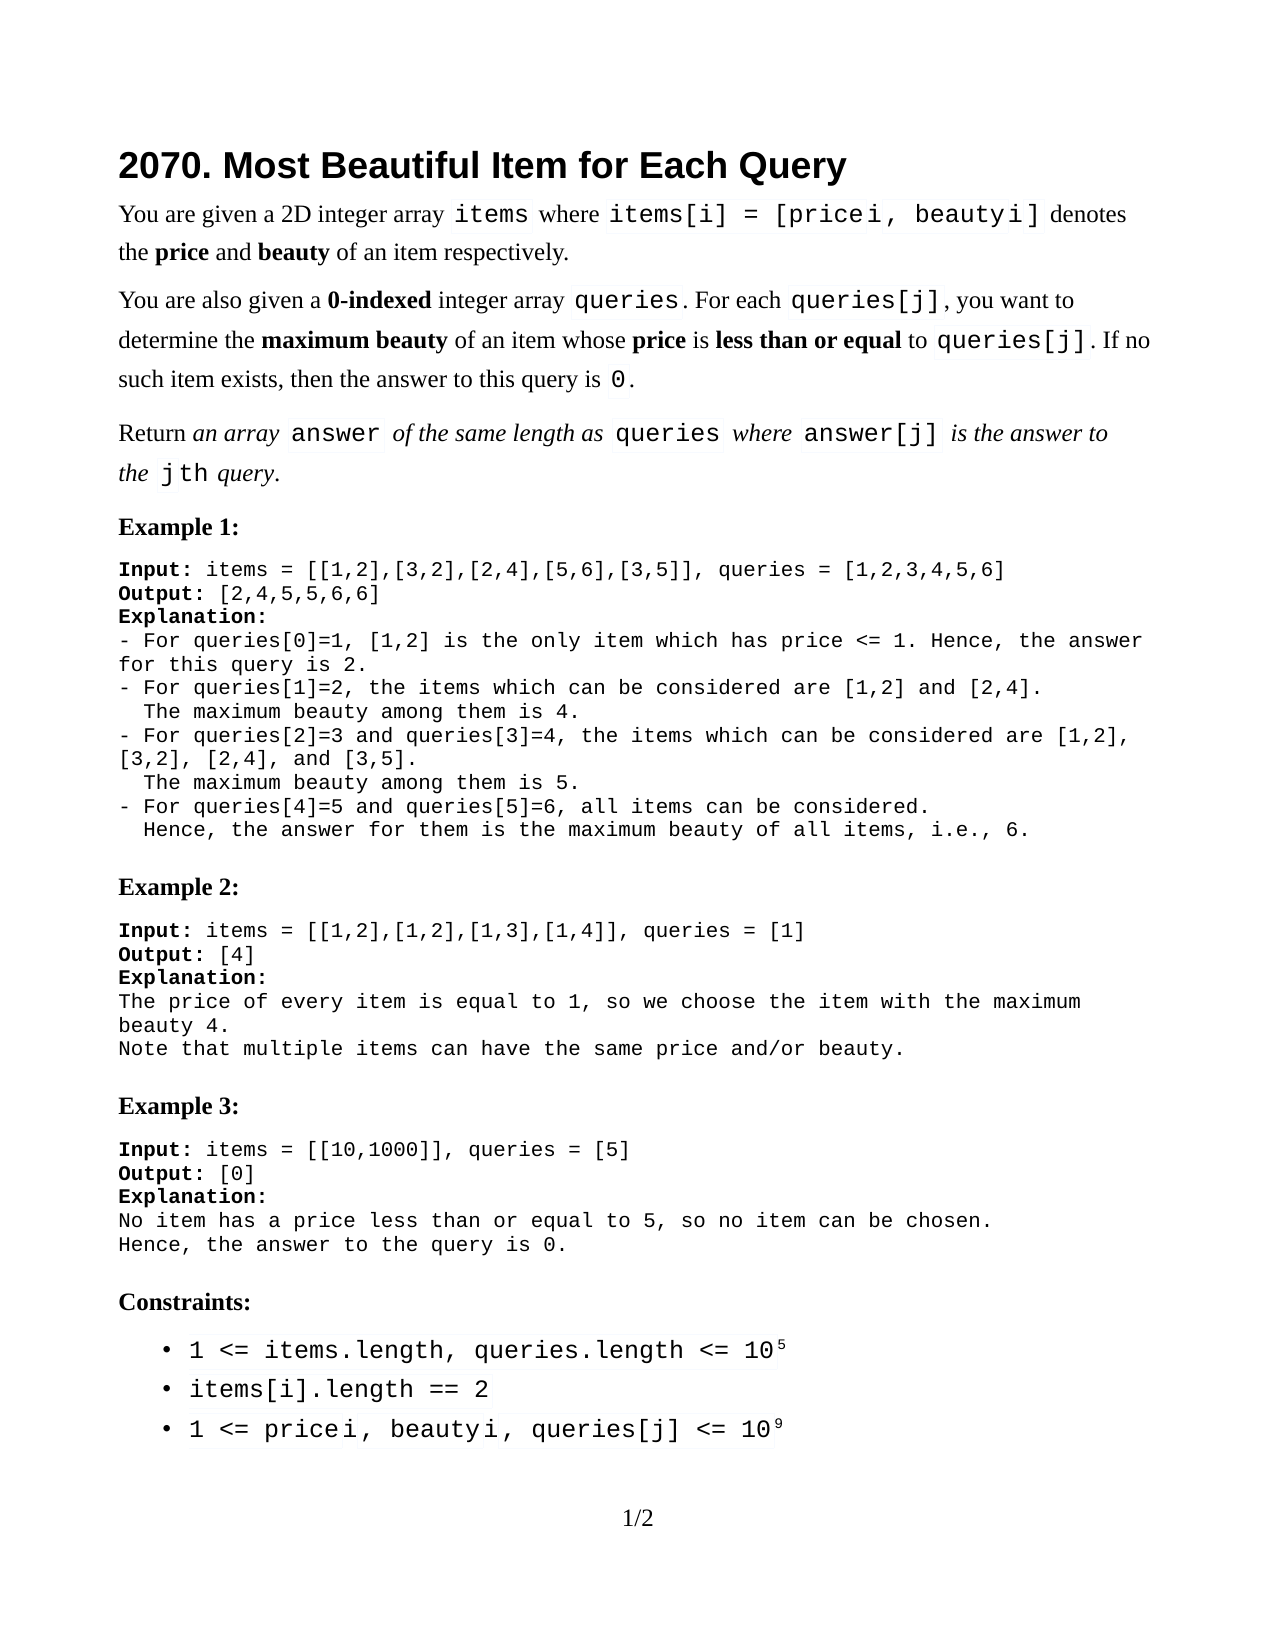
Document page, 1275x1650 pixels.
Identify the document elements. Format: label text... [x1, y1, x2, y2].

text Note that multiple items can have the same price and/or beauty. [118, 1038, 1157, 1062]
text - For queries[0]=1, [1,2] is the only item which has price <= 1. Hence, the answer for this query is 2. [118, 630, 1157, 677]
text - For queries[4]=5 and queries[5]=6, all items can be considered. [118, 796, 1157, 819]
text Example 3: [118, 1091, 1157, 1120]
text Hence, the answer for them is the maximum beauty of all items, i.e., 6. [118, 819, 1157, 843]
text Input: items = [[10,1000]], queries = [5] [118, 1139, 1157, 1163]
list 1 <= pricei, beautyi, queries[j] <= 109 [775, 1413, 1157, 1448]
list [493, 1374, 1157, 1408]
text The maximum beauty among them is 4. [118, 701, 1157, 725]
text Input: items = [[1,2],[3,2],[2,4],[5,6],[3,5]], queries = [1,2,3,4,5,6] [118, 559, 1157, 583]
text No item has a price less than or equal to 5, so no item can be chosen. [118, 1210, 1157, 1233]
text The price of every item is equal to 1, so we choose the item with the maximum beauty 4. [118, 991, 1157, 1038]
text Output: [0] [118, 1163, 1157, 1186]
text - For queries[1]=2, the items which can be considered are [1,2] and [2,4]. [118, 677, 1157, 701]
text You are given a 2D integer array items where items[i] = [pricei, beautyi] denotes the price and beauty of an item respectively. [118, 199, 1157, 266]
text Example 1: [118, 512, 1157, 540]
list 1 <= pricei, beautyi, queries[j] <= 109 [358, 1414, 483, 1448]
text Constraints: [118, 1287, 1157, 1315]
text The maximum beauty among them is 5. [118, 772, 1157, 796]
text - For queries[2]=3 and queries[3]=4, the items which can be considered are [1,2], [3,2], [2,4], and [3,5]. [118, 725, 1157, 772]
text Explanation: [118, 967, 1157, 991]
text Hence, the answer to the query is 0. [118, 1233, 1157, 1257]
text Input: items = [[1,2],[1,2],[1,3],[1,4]], queries = [1] [118, 920, 1157, 944]
list items[i].length == 2 [162, 1374, 492, 1408]
text Explanation: [118, 1186, 1157, 1210]
text You are also given a 0-indexed integer array queries. For each queries[j], you want to determine the maximum beauty of an item whose price is less than or equal to queries[j]. If no such item exists, then the answer to this query is 0. [118, 285, 1157, 398]
text Output: [2,4,5,5,6,6] [118, 583, 1157, 606]
text Output: [4] [118, 944, 1157, 967]
subtitle 2070. Most Beautiful Item for Each Query [118, 143, 1157, 186]
text Explanation: [118, 606, 1157, 630]
list 1 <= pricei, beautyi, queries[j] <= 109 [499, 1414, 774, 1448]
list 1 <= pricei, beautyi, queries[j] <= 109 [162, 1413, 342, 1448]
text Return an array answer of the same length as queries where answer[j] is the answer to the jth query. [118, 418, 1157, 492]
text Example 2: [118, 872, 1157, 901]
list 1 <= items.length, queries.length <= 105 [778, 1334, 1157, 1369]
list 1 <= items.length, queries.length <= 105 [162, 1334, 777, 1369]
